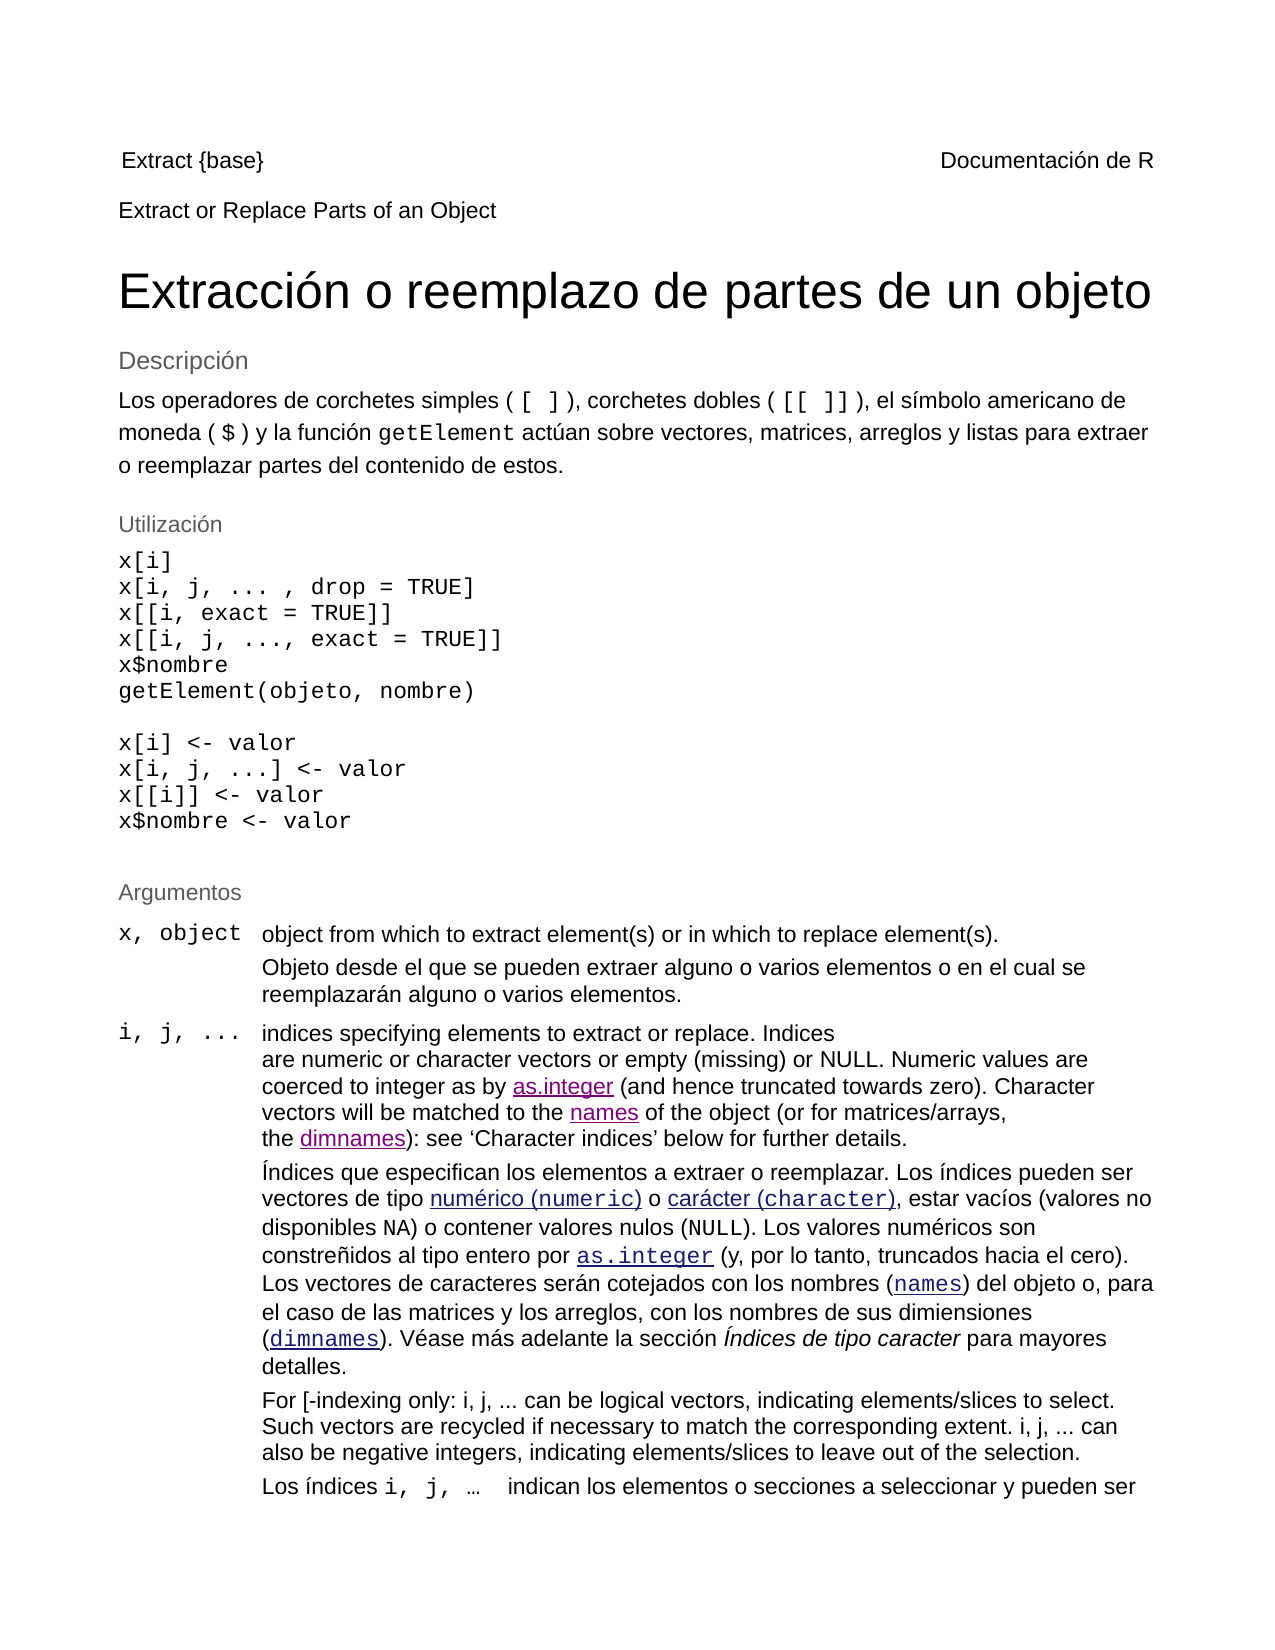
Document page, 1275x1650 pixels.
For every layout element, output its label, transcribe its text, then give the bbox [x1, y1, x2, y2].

subtitle Extract or Replace Parts of an Object [118, 197, 1157, 224]
text x[i, j, ...] <- valor [118, 757, 1157, 783]
text getElement(objeto, nombre) [118, 679, 1157, 705]
text x[i, j, ... , drop = TRUE] [118, 576, 1157, 602]
subtitle Utilización [118, 511, 1157, 537]
text x[[i, j, ..., exact = TRUE]] [118, 628, 1157, 653]
text x[[i, exact = TRUE]] [118, 602, 1157, 628]
text x[i] <- valor [118, 731, 1157, 757]
subtitle Descripción [118, 346, 1157, 375]
text x[i] [118, 550, 1157, 576]
table_header Documentación de R [582, 145, 1157, 177]
text Los operadores de corchetes simples ( [ ] ), corchetes dobles ( [[ ]] ), el símbolo americano de moneda ( $ ) y la función getElement actúan sobre vectores, matrices, arreglos y listas para extraer o reemplazar partes del contenido de estos. [118, 387, 1157, 478]
table_header object from which to extract element(s) or in which to replace element(s). Objeto desde el que se pueden extraer alguno o varios elementos o en el cual se reemplazarán alguno o varios elementos. [259, 918, 1157, 1017]
table_header x, object [118, 918, 259, 1017]
text x[[i]] <- valor [118, 783, 1157, 809]
subtitle Argumentos [118, 879, 1157, 906]
subtitle Extracción o reemplazo de partes de un objeto [118, 261, 1157, 319]
text x$nombre [118, 653, 1157, 679]
table_header Extract {base} [118, 145, 582, 177]
text x$nombre <- valor [118, 809, 1157, 835]
table_cell i, j, ... [118, 1017, 259, 1504]
table_cell indices specifying elements to extract or replace. Indices are numeric or character vectors or empty (missing) or NULL. Numeric values are coerced to integer as by as.integer (and hence truncated towards zero). Character vectors will be matched to the names of the object (or for matrices/arrays, the dimnames): see ‘Character indices’ below for further details. Índices que especifican los elementos a extraer o reemplazar. Los índices pueden ser vectores de tipo numérico (numeric) o carácter (character), estar vacíos (valores no disponibles NA) o contener valores nulos (NULL). Los valores numéricos son constreñidos al tipo entero por as.integer (y, por lo tanto, truncados hacia el cero). Los vectores de caracteres serán cotejados con los nombres (names) del objeto o, para el caso de las matrices y los arreglos, con los nombres de sus dimiensiones (dimnames). Véase más adelante la sección Índices de tipo caracter para mayores detalles. For [-indexing only: i, j, ... can be logical vectors, indicating elements/slices to select. Such vectors are recycled if necessary to match the corresponding extent. i, j, ... can also be negative integers, indicating elements/slices to leave out of the selection. Los índices i, j, … indican los elementos o secciones a seleccionar y pueden ser [259, 1017, 1157, 1504]
